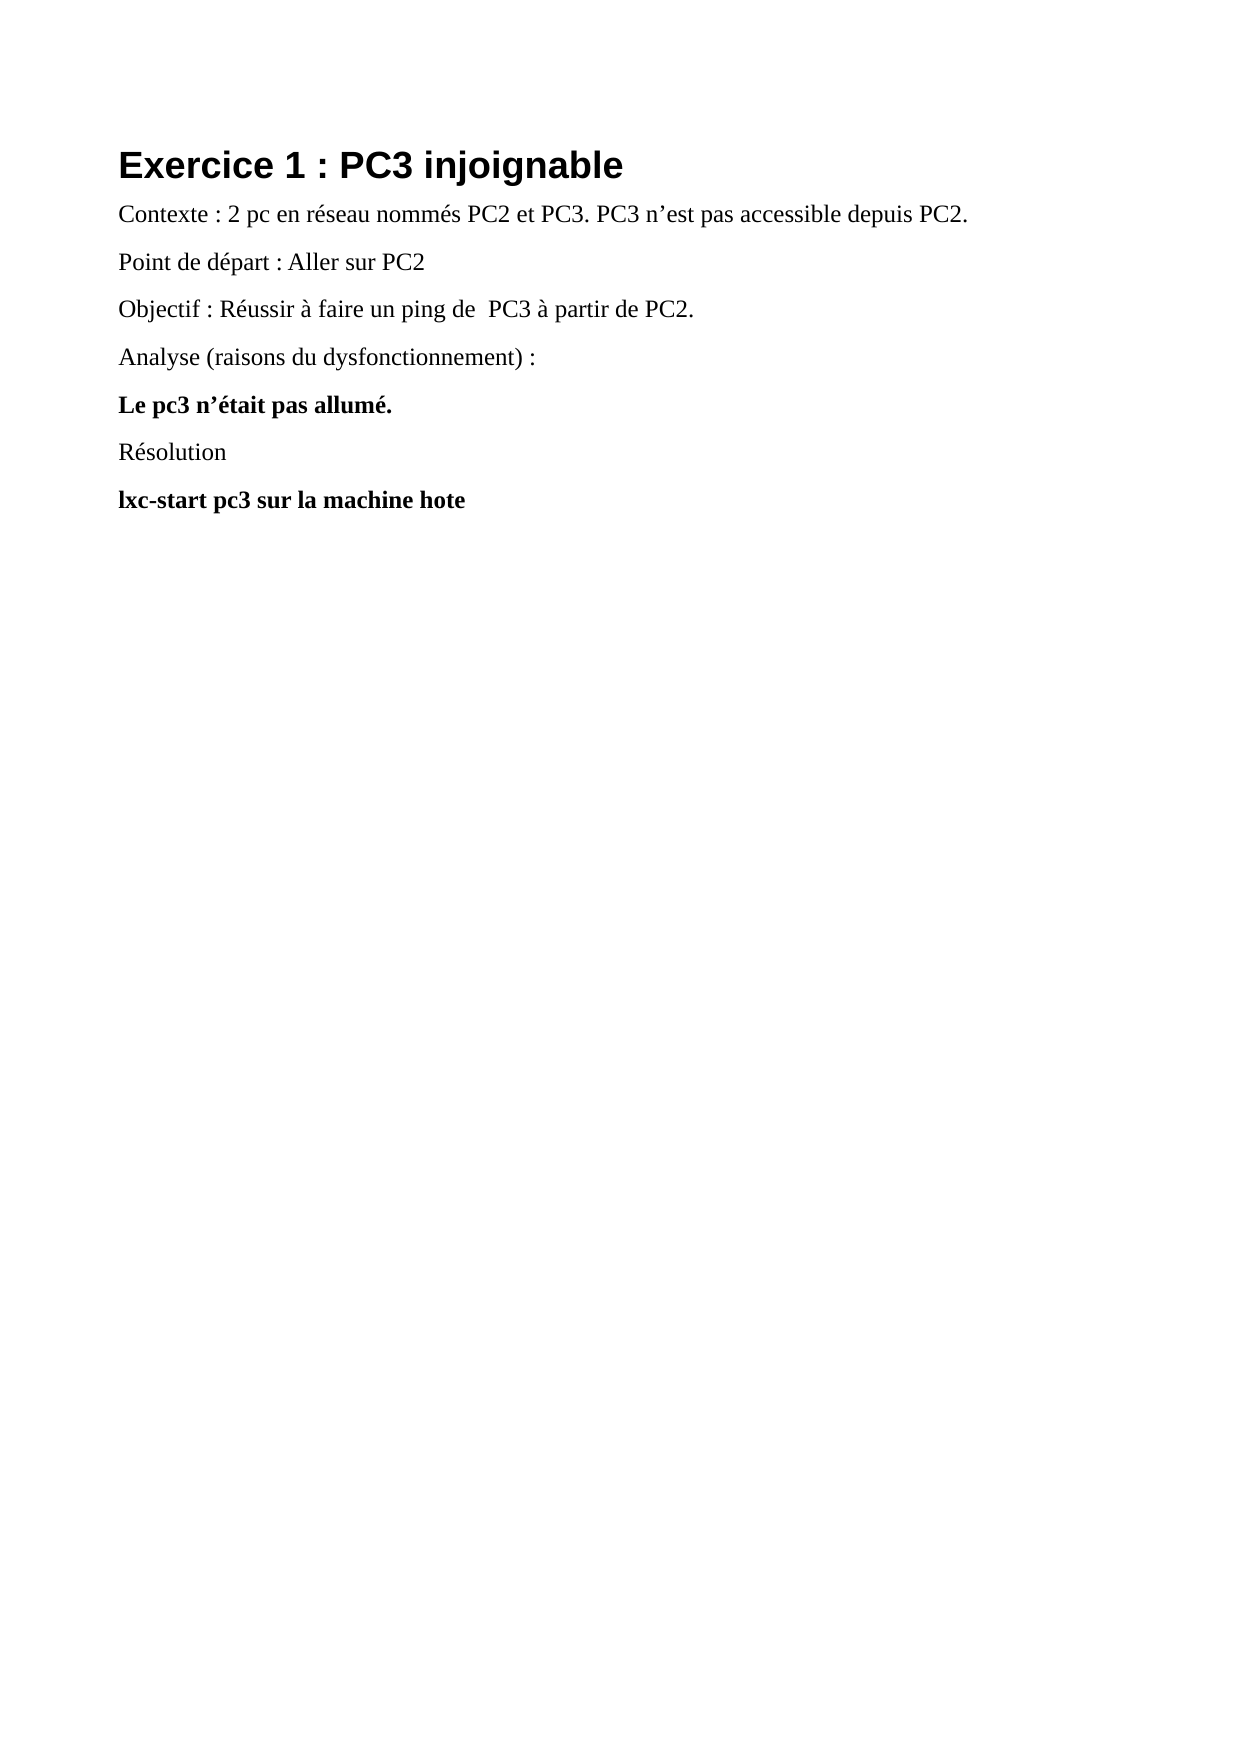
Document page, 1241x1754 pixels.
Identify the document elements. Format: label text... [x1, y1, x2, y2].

text Contexte : 2 pc en réseau nommés PC2 et PC3. PC3 n’est pas accessible depuis PC2. [118, 199, 1122, 228]
text Analyse (raisons du dysfonctionnement) : [118, 342, 1122, 371]
subtitle Exercice 1 : PC3 injoignable [118, 143, 1122, 187]
text Point de départ : Aller sur PC2 [118, 247, 1122, 276]
text Le pc3 n’était pas allumé. [118, 390, 1122, 418]
text lxc-start pc3 sur la machine hote [118, 485, 1122, 514]
text Résolution [118, 437, 1122, 466]
text Objectif : Réussir à faire un ping de PC3 à partir de PC2. [118, 294, 1122, 323]
